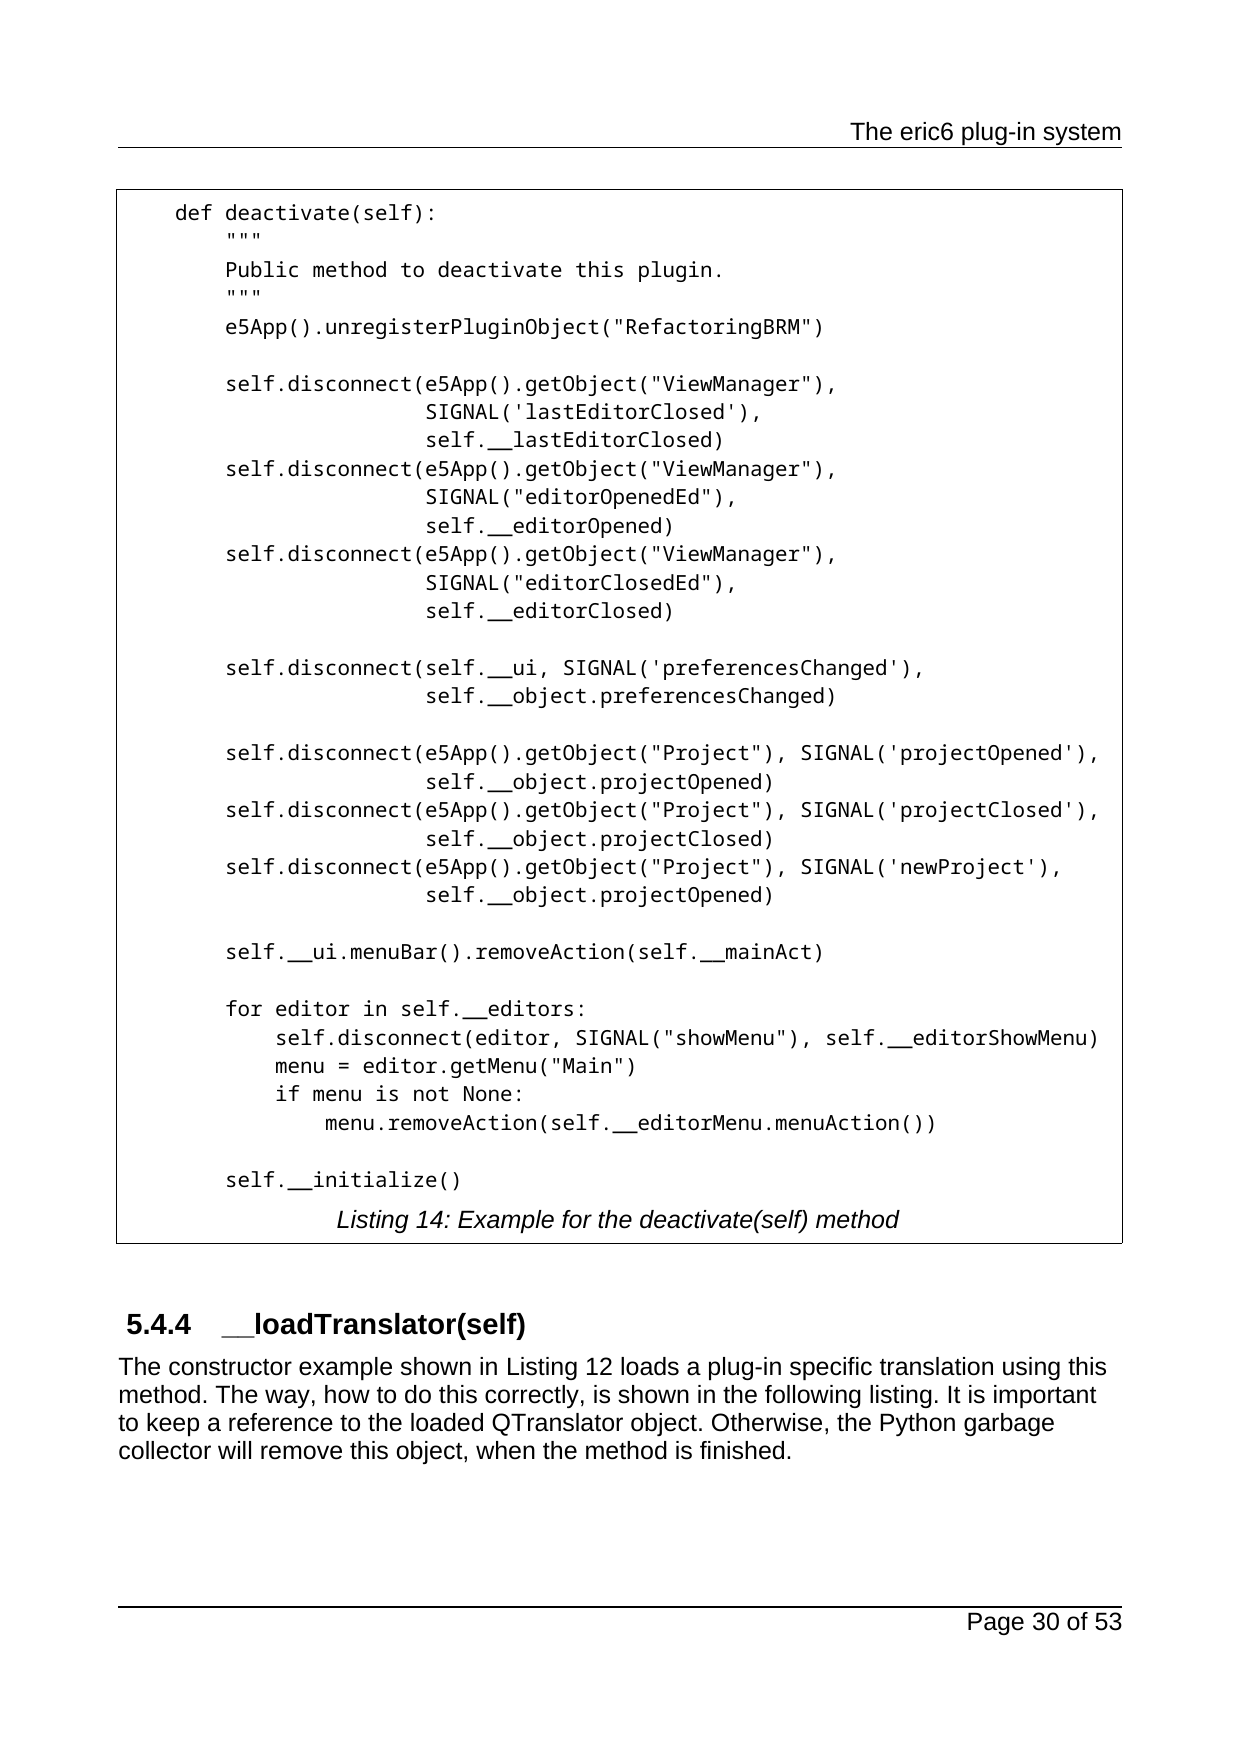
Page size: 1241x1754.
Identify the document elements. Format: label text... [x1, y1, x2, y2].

list menu.removeAction(self.__editorMenu.menuAction()) [125, 1108, 1113, 1136]
list for editor in self.__editors: [125, 994, 1113, 1023]
list self.disconnect(e5App().getObject("ViewManager"), [125, 539, 1113, 568]
list SIGNAL('lastEditorClosed'), [125, 397, 1113, 426]
text The constructor example shown in Listing 12 loads a plug-in specific translation using this method. The way, how to do this correctly, is shown in the following listing. It is important to keep a reference to the loaded QTranslator object. Otherwise, the Python garbage collector will remove this object, when the method is finished. [118, 1353, 1122, 1465]
list self.disconnect(editor, SIGNAL("showMenu"), self.__editorShowMenu) [125, 1023, 1113, 1051]
list Listing 14: Example for the deactivate(self) method [125, 1206, 1113, 1234]
list def deactivate(self): [125, 198, 1113, 226]
list self.disconnect(e5App().getObject("Project"), SIGNAL('projectOpened'), [125, 738, 1113, 767]
list e5App().unregisterPluginObject("RefactoringBRM") [125, 312, 1113, 340]
list self.__object.preferencesChanged) [125, 681, 1113, 710]
list self.disconnect(e5App().getObject("Project"), SIGNAL('projectClosed'), [125, 795, 1113, 824]
subtitle __loadTranslator(self) [118, 1308, 1122, 1341]
list self.__object.projectOpened) [125, 881, 1113, 909]
list SIGNAL("editorClosedEd"), [125, 568, 1113, 596]
list """ [125, 226, 1113, 255]
list self.__initialize() [125, 1165, 1113, 1193]
list self.disconnect(self.__ui, SIGNAL('preferencesChanged'), [125, 653, 1113, 681]
list self.disconnect(e5App().getObject("ViewManager"), [125, 369, 1113, 397]
list self.__editorClosed) [125, 596, 1113, 624]
list menu = editor.getMenu("Main") [125, 1051, 1113, 1079]
list self.__editorOpened) [125, 511, 1113, 539]
list if menu is not None: [125, 1079, 1113, 1108]
list self.__ui.menuBar().removeAction(self.__mainAct) [125, 937, 1113, 966]
list self.disconnect(e5App().getObject("Project"), SIGNAL('newProject'), [125, 852, 1113, 881]
list SIGNAL("editorOpenedEd"), [125, 482, 1113, 511]
list self.__object.projectClosed) [125, 824, 1113, 852]
list self.__object.projectOpened) [125, 767, 1113, 795]
list """ [125, 283, 1113, 312]
list self.__lastEditorClosed) [125, 426, 1113, 454]
list Public method to deactivate this plugin. [125, 255, 1113, 283]
list self.disconnect(e5App().getObject("ViewManager"), [125, 454, 1113, 482]
